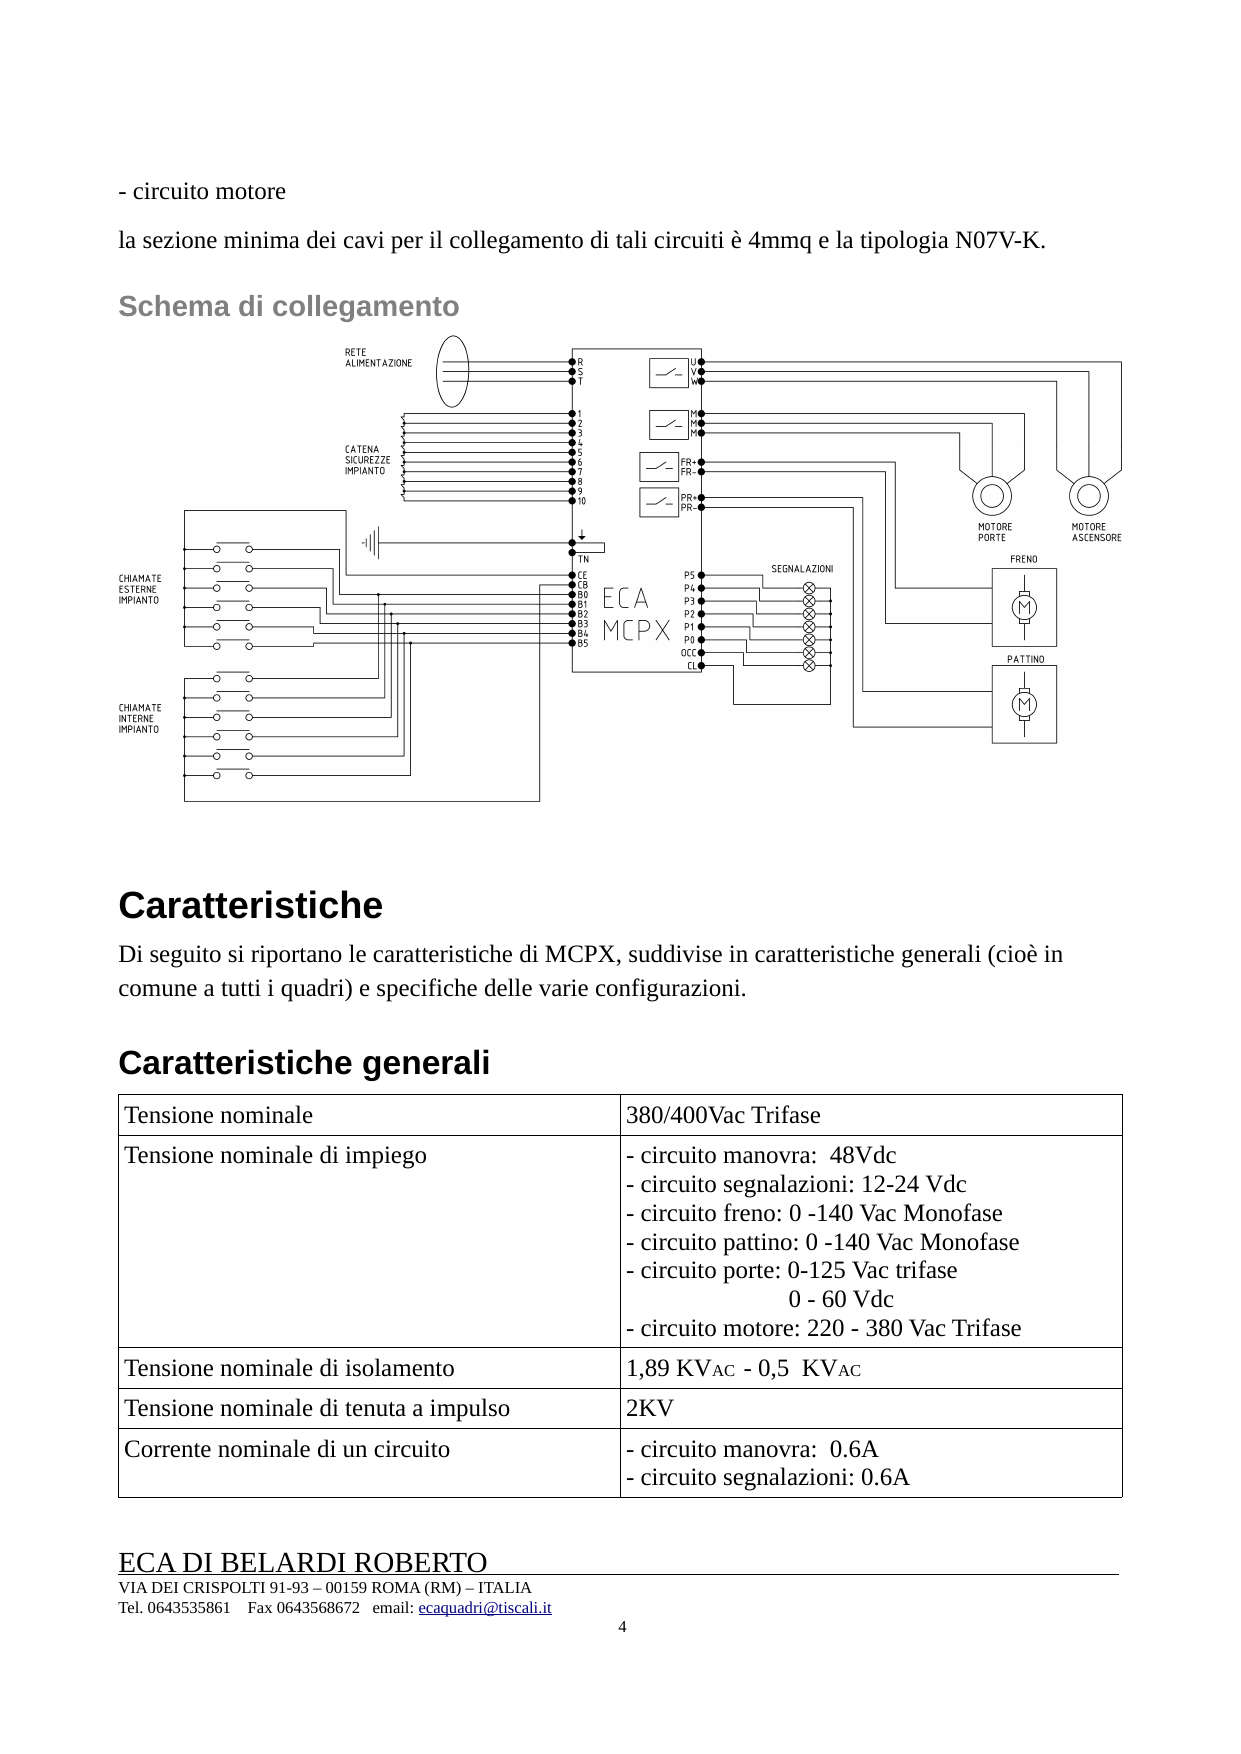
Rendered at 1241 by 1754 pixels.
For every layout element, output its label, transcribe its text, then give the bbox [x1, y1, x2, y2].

table_header 380/400Vac Trifase [621, 1095, 1122, 1134]
table_cell Tensione nominale di isolamento [119, 1348, 620, 1388]
subtitle Caratteristiche [118, 882, 1122, 926]
table_cell - circuito manovra: 48Vdc - circuito segnalazioni: 12-24 Vdc - circuito freno: 0 -140 Vac Monofase - circuito pattino: 0 -140 Vac Monofase - circuito porte: 0-125 Vac trifase 0 - 60 Vdc - circuito motore: 220 - 380 Vac Trifase [621, 1136, 1122, 1347]
table_header Tensione nominale [119, 1095, 620, 1134]
text - circuito motore [118, 176, 1122, 205]
picture [118, 335, 1123, 802]
text Di seguito si riportano le caratteristiche di MCPX, suddivise in caratteristiche generali (cioè in comune a tutti i quadri) e specifiche delle varie configurazioni. [118, 939, 1122, 1002]
subtitle Schema di collegamento [118, 289, 1122, 323]
table_cell 2KV [621, 1389, 1122, 1428]
table_cell 1,89 KVAC - 0,5 KVAC [621, 1348, 1122, 1388]
table_cell Tensione nominale di impiego [119, 1136, 620, 1347]
subtitle Caratteristiche generali [118, 1043, 1122, 1082]
table_cell Tensione nominale di tenuta a impulso [119, 1389, 620, 1428]
text la sezione minima dei cavi per il collegamento di tali circuiti è 4mmq e la tipologia N07V-K. [118, 225, 1122, 254]
table_cell Corrente nominale di un circuito [119, 1429, 620, 1497]
table_cell - circuito manovra: 0.6A - circuito segnalazioni: 0.6A [621, 1429, 1122, 1497]
